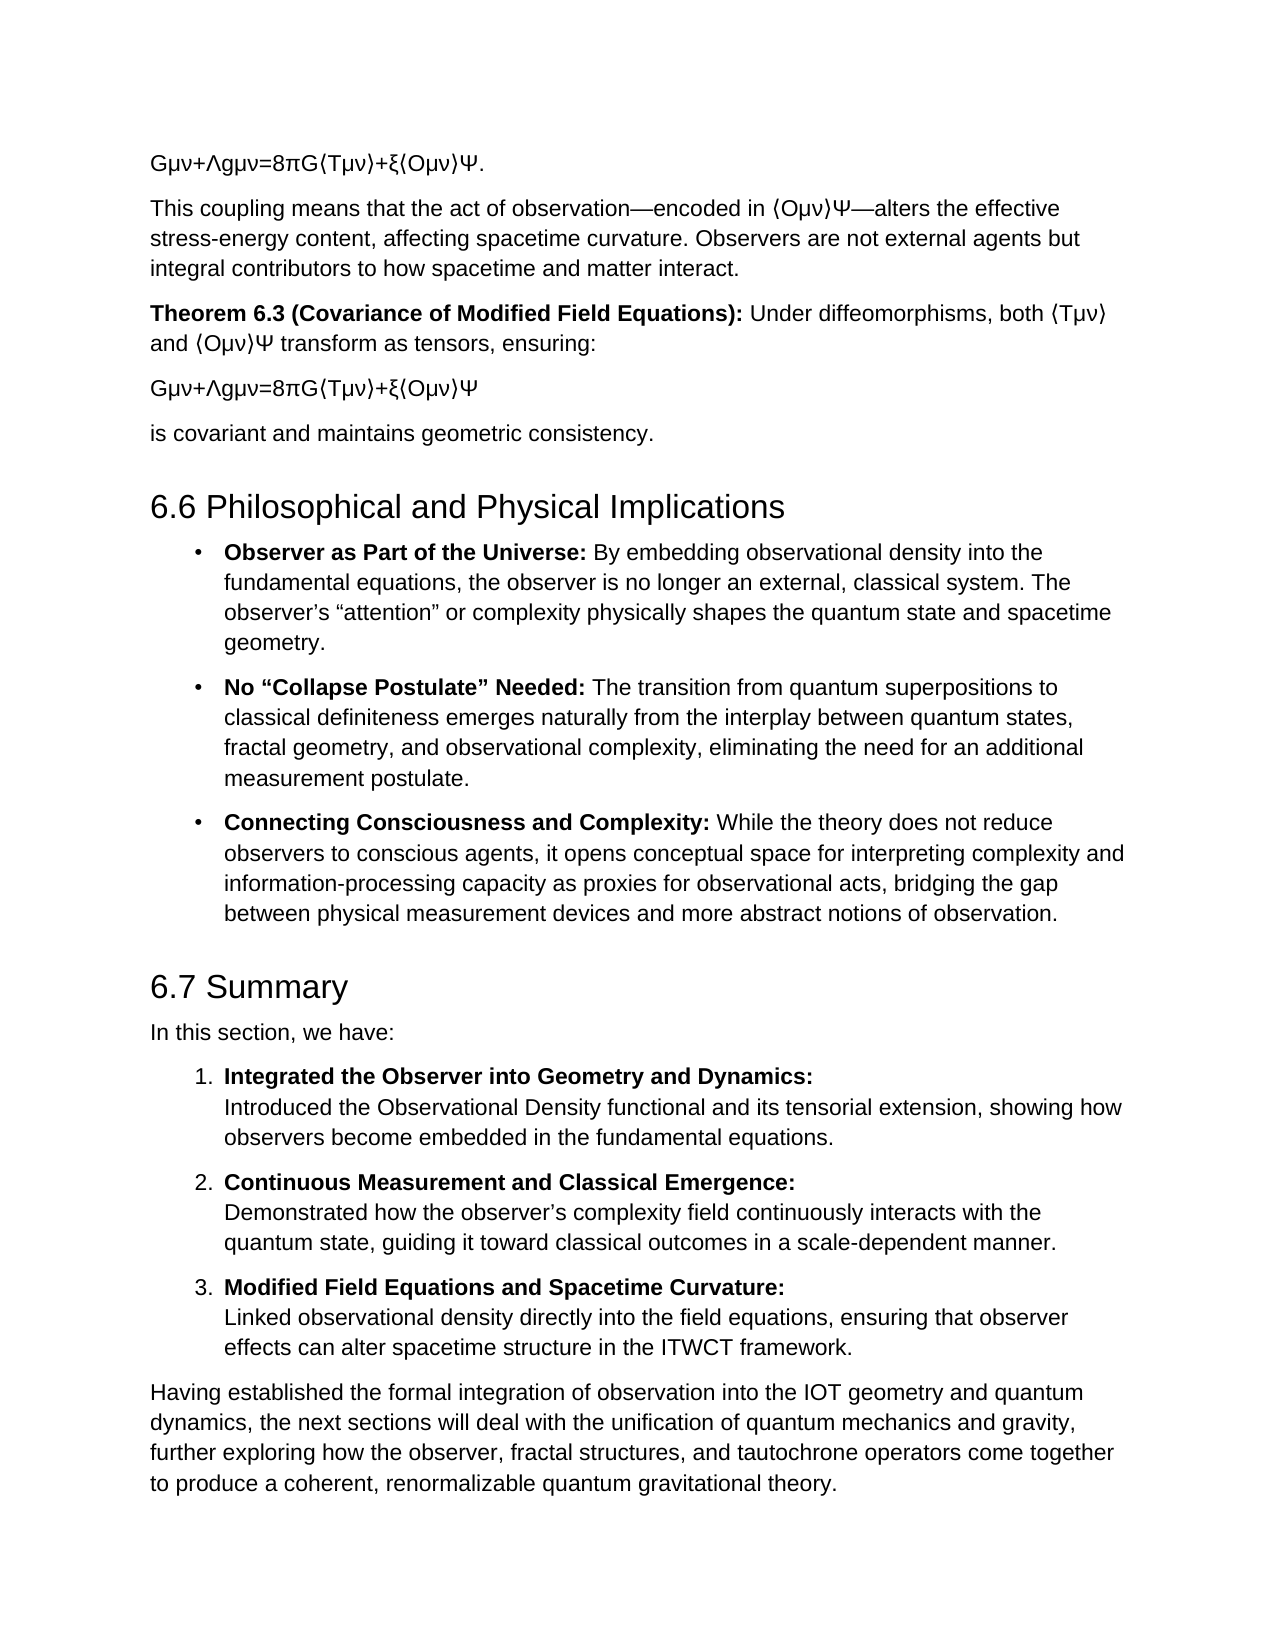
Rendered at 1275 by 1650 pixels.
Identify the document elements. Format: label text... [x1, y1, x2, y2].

list Connecting Consciousness and Complexity: While the theory does not reduce observers to conscious agents, it opens conceptual space for interpreting complexity and information-processing capacity as proxies for observational acts, bridging the gap between physical measurement devices and more abstract notions of observation. [194, 809, 1125, 926]
list No “Collapse Postulate” Needed: The transition from quantum superpositions to classical definiteness emerges naturally from the interplay between quantum states, fractal geometry, and observational complexity, eliminating the need for an additional measurement postulate. [194, 674, 1125, 791]
list Modified Field Equations and Spacetime Curvature: Linked observational density directly into the field equations, ensuring that observer effects can alter spacetime structure in the ITWCT framework. [194, 1274, 1125, 1361]
text In this section, we have: [150, 1018, 1125, 1045]
text Having established the formal integration of observation into the IOT geometry and quantum dynamics, the next sections will deal with the unification of quantum mechanics and gravity, further exploring how the observer, fractal structures, and tautochrone operators come together to produce a coherent, renormalizable quantum gravitational theory. [150, 1379, 1125, 1496]
list Integrated the Observer into Geometry and Dynamics: Introduced the Observational Density functional and its tensorial extension, showing how observers become embedded in the fundamental equations. [194, 1063, 1125, 1150]
list Continuous Measurement and Classical Emergence: Demonstrated how the observer’s complexity field continuously interacts with the quantum state, guiding it toward classical outcomes in a scale-dependent manner. [194, 1168, 1125, 1255]
text is covariant and maintains geometric consistency. [150, 420, 1125, 446]
text Theorem 6.3 (Covariance of Modified Field Equations): Under diffeomorphisms, both ⟨Tμν​⟩ and ⟨Oμν​⟩Ψ​ transform as tensors, ensuring: [150, 300, 1125, 357]
subtitle 6.7 Summary [150, 968, 1125, 1006]
list Observer as Part of the Universe: By embedding observational density into the fundamental equations, the observer is no longer an external, classical system. The observer’s “attention” or complexity physically shapes the quantum state and spacetime geometry. [194, 538, 1125, 655]
text Gμν​+Λgμν​=8πG⟨Tμν​⟩+ξ⟨Oμν​⟩Ψ​ [150, 375, 1125, 401]
text This coupling means that the act of observation—encoded in ⟨Oμν​⟩Ψ​—alters the effective stress-energy content, affecting spacetime curvature. Observers are not external agents but integral contributors to how spacetime and matter interact. [150, 195, 1125, 282]
text Gμν​+Λgμν​=8πG⟨Tμν​⟩+ξ⟨Oμν​⟩Ψ​. [150, 150, 1125, 176]
subtitle 6.6 Philosophical and Physical Implications [150, 487, 1125, 526]
